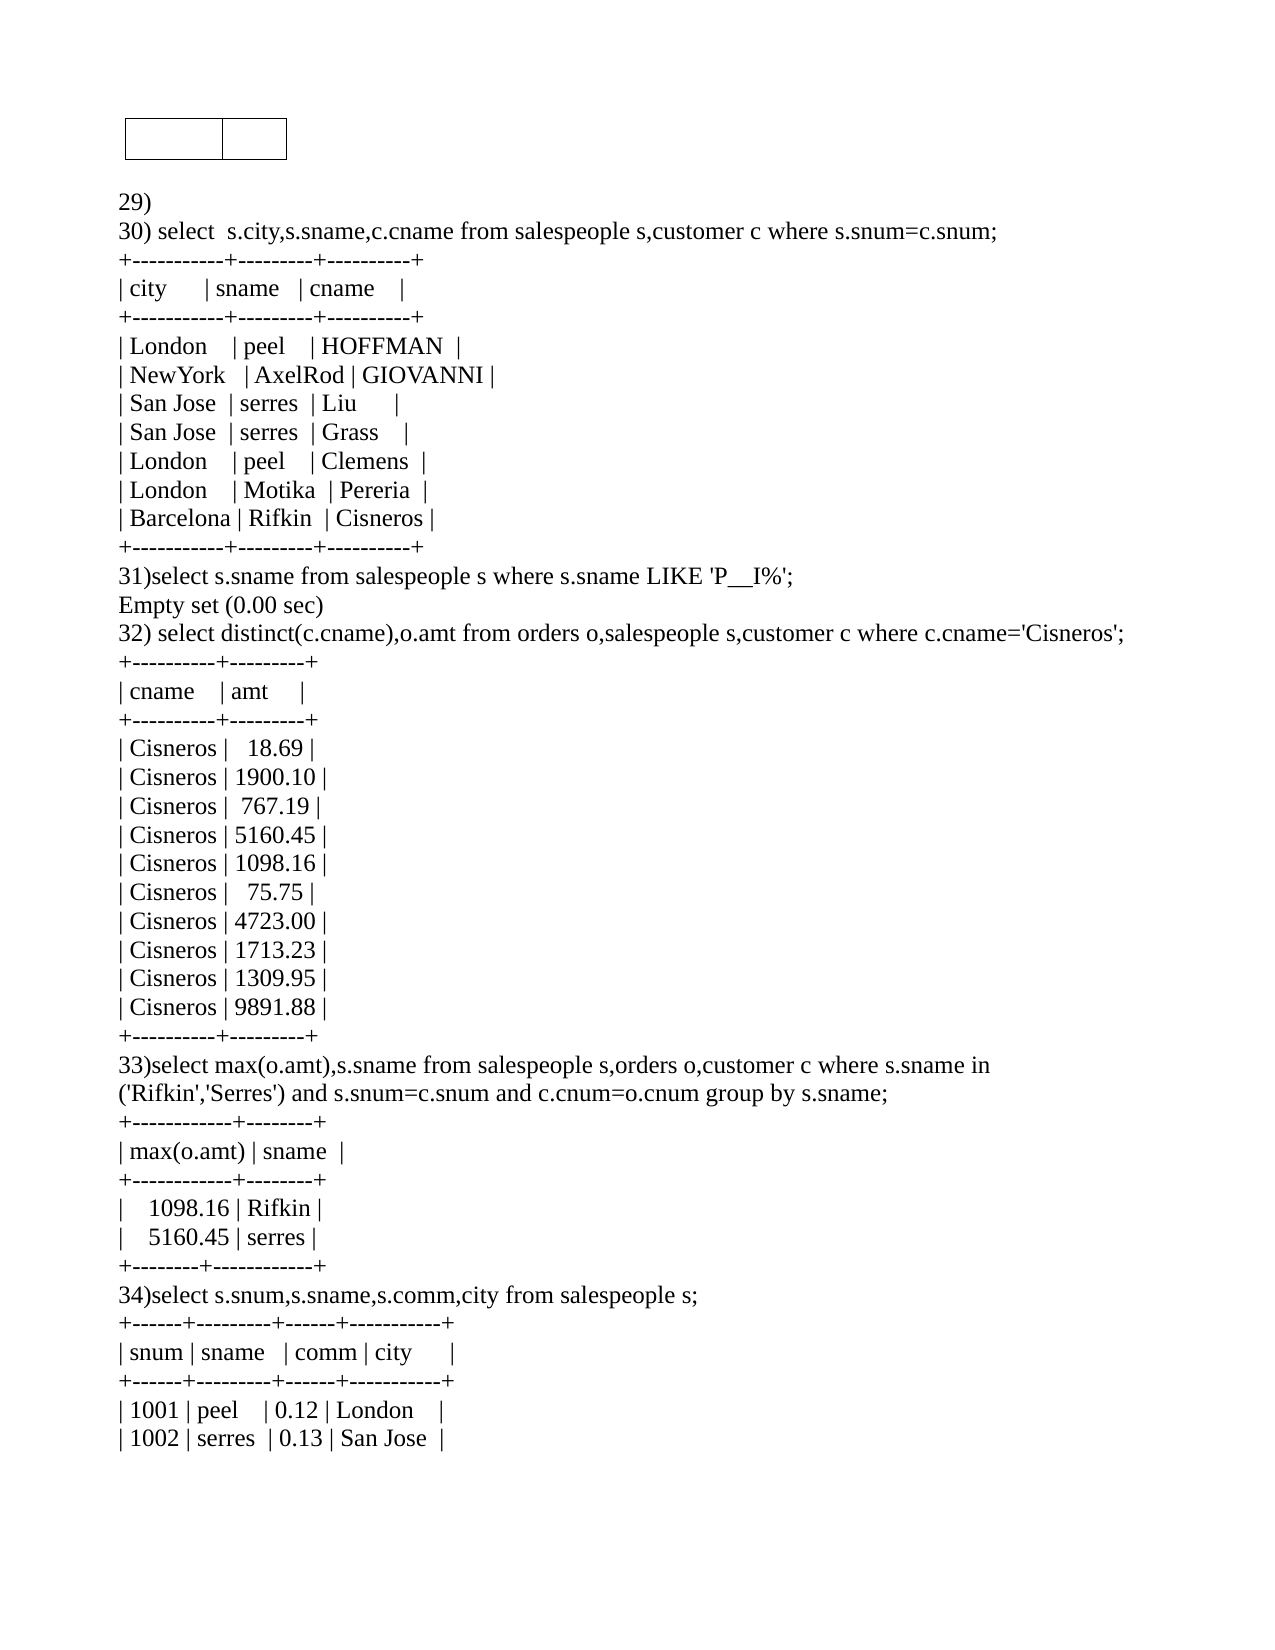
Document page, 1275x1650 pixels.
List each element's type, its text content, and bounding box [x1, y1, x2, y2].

text | Barcelona | Rifkin | Cisneros | [118, 503, 1157, 532]
text | London | Motika | Pereria | [118, 475, 1157, 503]
text | Cisneros | 5160.45 | [118, 820, 1157, 848]
table_header [126, 119, 222, 158]
text | San Jose | serres | Grass | [118, 417, 1157, 446]
text | San Jose | serres | Liu | [118, 388, 1157, 417]
text +------+---------+------+-----------+ [118, 1366, 1157, 1395]
text 31)select s.sname from salespeople s where s.sname LIKE 'P__I%'; [118, 561, 1157, 590]
text Empty set (0.00 sec) [118, 590, 1157, 618]
text | 1098.16 | Rifkin | [118, 1193, 1157, 1222]
text | London | peel | Clemens | [118, 446, 1157, 475]
text | Cisneros | 1098.16 | [118, 848, 1157, 877]
table_header [223, 119, 286, 158]
text 29) [118, 187, 1157, 216]
text | Cisneros | 18.69 | [118, 733, 1157, 762]
text 30) select s.city,s.sname,c.cname from salespeople s,customer c where s.snum=c.snum; [118, 216, 1157, 245]
text 33)select max(o.amt),s.sname from salespeople s,orders o,customer c where s.sname in ('Rifkin','Serres') and s.snum=c.snum and c.cnum=o.cnum group by s.sname; [118, 1050, 1157, 1107]
text | Cisneros | 1713.23 | [118, 935, 1157, 963]
text +--------+------------+ [118, 1251, 1157, 1280]
text +----------+---------+ [118, 705, 1157, 733]
text | 1001 | peel | 0.12 | London | [118, 1395, 1157, 1423]
text | max(o.amt) | sname | [118, 1136, 1157, 1165]
text +----------+---------+ [118, 1021, 1157, 1050]
text +------+---------+------+-----------+ [118, 1308, 1157, 1337]
text | city | sname | cname | [118, 273, 1157, 302]
text | snum | sname | comm | city | [118, 1337, 1157, 1366]
text | Cisneros | 9891.88 | [118, 992, 1157, 1021]
text | NewYork | AxelRod | GIOVANNI | [118, 360, 1157, 388]
text | Cisneros | 1309.95 | [118, 963, 1157, 992]
text | Cisneros | 767.19 | [118, 791, 1157, 820]
text +------------+--------+ [118, 1165, 1157, 1193]
text | 1002 | serres | 0.13 | San Jose | [118, 1423, 1157, 1452]
text | Cisneros | 4723.00 | [118, 906, 1157, 935]
text 32) select distinct(c.cname),o.amt from orders o,salespeople s,customer c where c.cname='Cisneros'; [118, 618, 1157, 647]
text | Cisneros | 75.75 | [118, 877, 1157, 906]
text | cname | amt | [118, 676, 1157, 705]
text | London | peel | HOFFMAN | [118, 331, 1157, 360]
text 34)select s.snum,s.sname,s.comm,city from salespeople s; [118, 1280, 1157, 1308]
text | 5160.45 | serres | [118, 1222, 1157, 1251]
text +-----------+---------+----------+ [118, 245, 1157, 273]
text +----------+---------+ [118, 647, 1157, 676]
text | Cisneros | 1900.10 | [118, 762, 1157, 791]
text +-----------+---------+----------+ [118, 532, 1157, 561]
text +-----------+---------+----------+ [118, 302, 1157, 331]
text +------------+--------+ [118, 1107, 1157, 1136]
